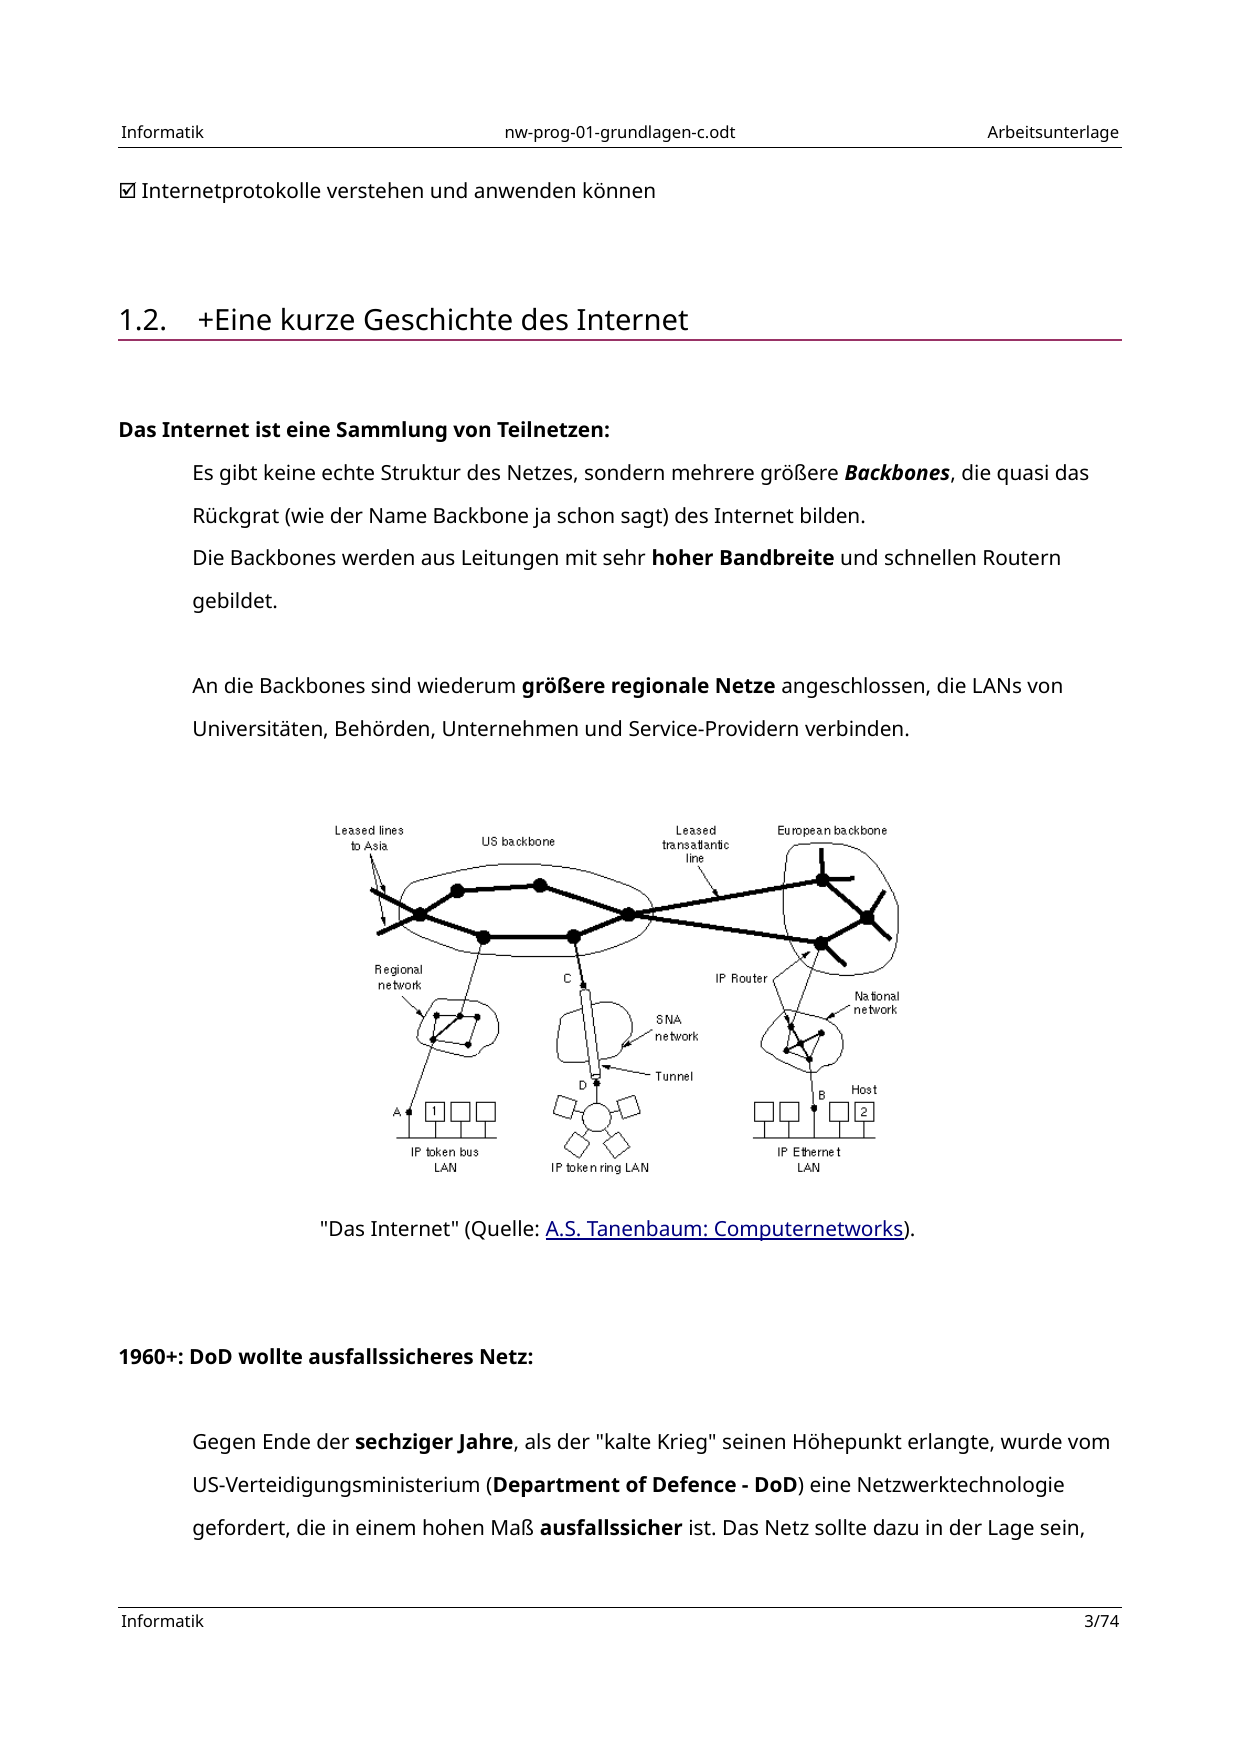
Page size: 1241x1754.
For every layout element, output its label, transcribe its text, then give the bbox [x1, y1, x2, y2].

text "Das Internet" (Quelle: A.S. Tanenbaum: Computernetworks). [118, 799, 1122, 1243]
text 1960+: DoD wollte ausfallssicheres Netz: [118, 1342, 1122, 1371]
text Gegen Ende der sechziger Jahre, als der "kalte Krieg" seinen Höhepunkt erlangte, wurde vom US-Verteidigungsministerium (Department of Defence - DoD) eine Netzwerktechnologie gefordert, die in einem hohen Maß ausfallssicher ist. Das Netz sollte dazu in der Lage sein, [192, 1427, 1122, 1541]
subtitle +Eine kurze Geschichte des Internet [118, 299, 1122, 339]
text Es gibt keine echte Struktur des Netzes, sondern mehrere größere Backbones, die quasi das Rückgrat (wie der Name Backbone ja schon sagt) des Internet bilden. [192, 458, 1122, 529]
text Das Internet ist eine Sammlung von Teilnetzen: [118, 416, 1122, 444]
text An die Backbones sind wiederum größere regionale Netze angeschlossen, die LANs von Universitäten, Behörden, Unternehmen und Service-Providern verbinden. [192, 671, 1122, 742]
text Die Backbones werden aus Leitungen mit sehr hoher Bandbreite und schnellen Routern gebildet. [192, 543, 1122, 614]
list Internetprotokolle verstehen und anwenden können [118, 176, 1122, 205]
picture [317, 808, 923, 1192]
